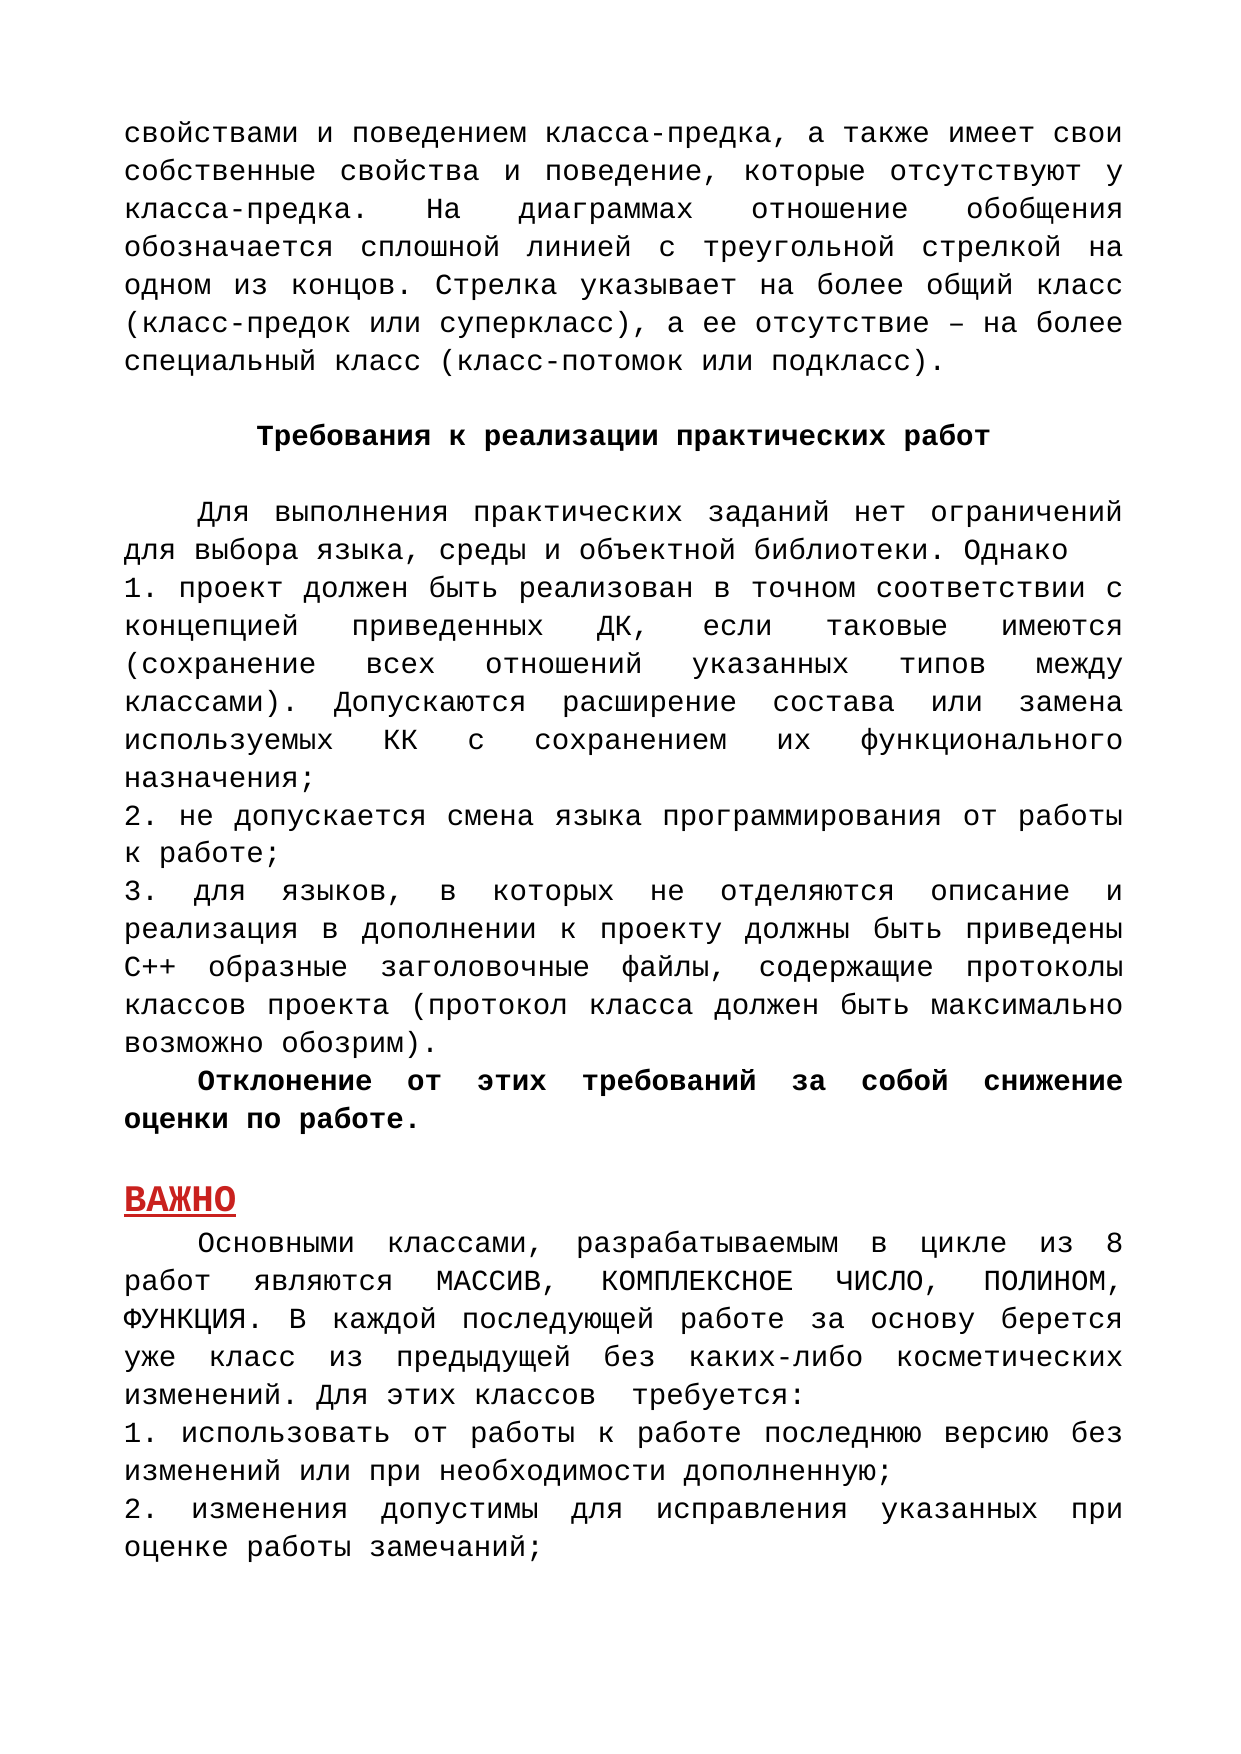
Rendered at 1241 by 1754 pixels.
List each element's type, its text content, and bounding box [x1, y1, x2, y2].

text 2. не допускается смена языка программирования от работы к работе; [123, 801, 1123, 872]
text Для выполнения практических заданий нет ограничений для выбора языка, среды и объектной библиотеки. Однако [123, 497, 1123, 568]
text Требования к реализации практических работ [123, 421, 1123, 454]
text Основными классами, разрабатываемым в цикле из 8 работ являются МАССИВ, КОМПЛЕКСНОЕ ЧИСЛО, ПОЛИНОМ, ФУНКЦИЯ. В каждой последующей работе за основу берется уже класс из предыдущей без каких-либо косметических изменений. Для этих классов требуется: [123, 1229, 1123, 1413]
text ВАЖНО [123, 1180, 1123, 1222]
text 1. проект должен быть реализован в точном соответствии с концепцией приведенных ДК, если таковые имеются (сохранение всех отношений указанных типов между классами). Допускаются расширение состава или замена используемых КК с сохранением их функционального назначения; [123, 573, 1123, 796]
text 3. для языков, в которых не отделяются описание и реализация в дополнении к проекту должны быть приведены С++ образные заголовочные файлы, содержащие протоколы классов проекта (протокол класса должен быть максимально возможно обозрим). [123, 876, 1123, 1061]
text 2. изменения допустимы для исправления указанных при оценке работы замечаний; [123, 1494, 1123, 1565]
text свойствами и поведением класса-предка, а также имеет свои собственные свойства и поведение, которые отсутствуют у класса-предка. На диаграммах отношение обобщения обозначается сплошной линией с треугольной стрелкой на одном из концов. Стрелка указывает на более общий класс (класс-предок или суперкласс), а ее отсутствие – на более специальный класс (класс-потомок или подкласс). [123, 118, 1123, 379]
text 1. использовать от работы к работе последнюю версию без изменений или при необходимости дополненную; [123, 1418, 1123, 1489]
text Отклонение от этих требований за собой снижение оценки по работе. [123, 1066, 1123, 1137]
